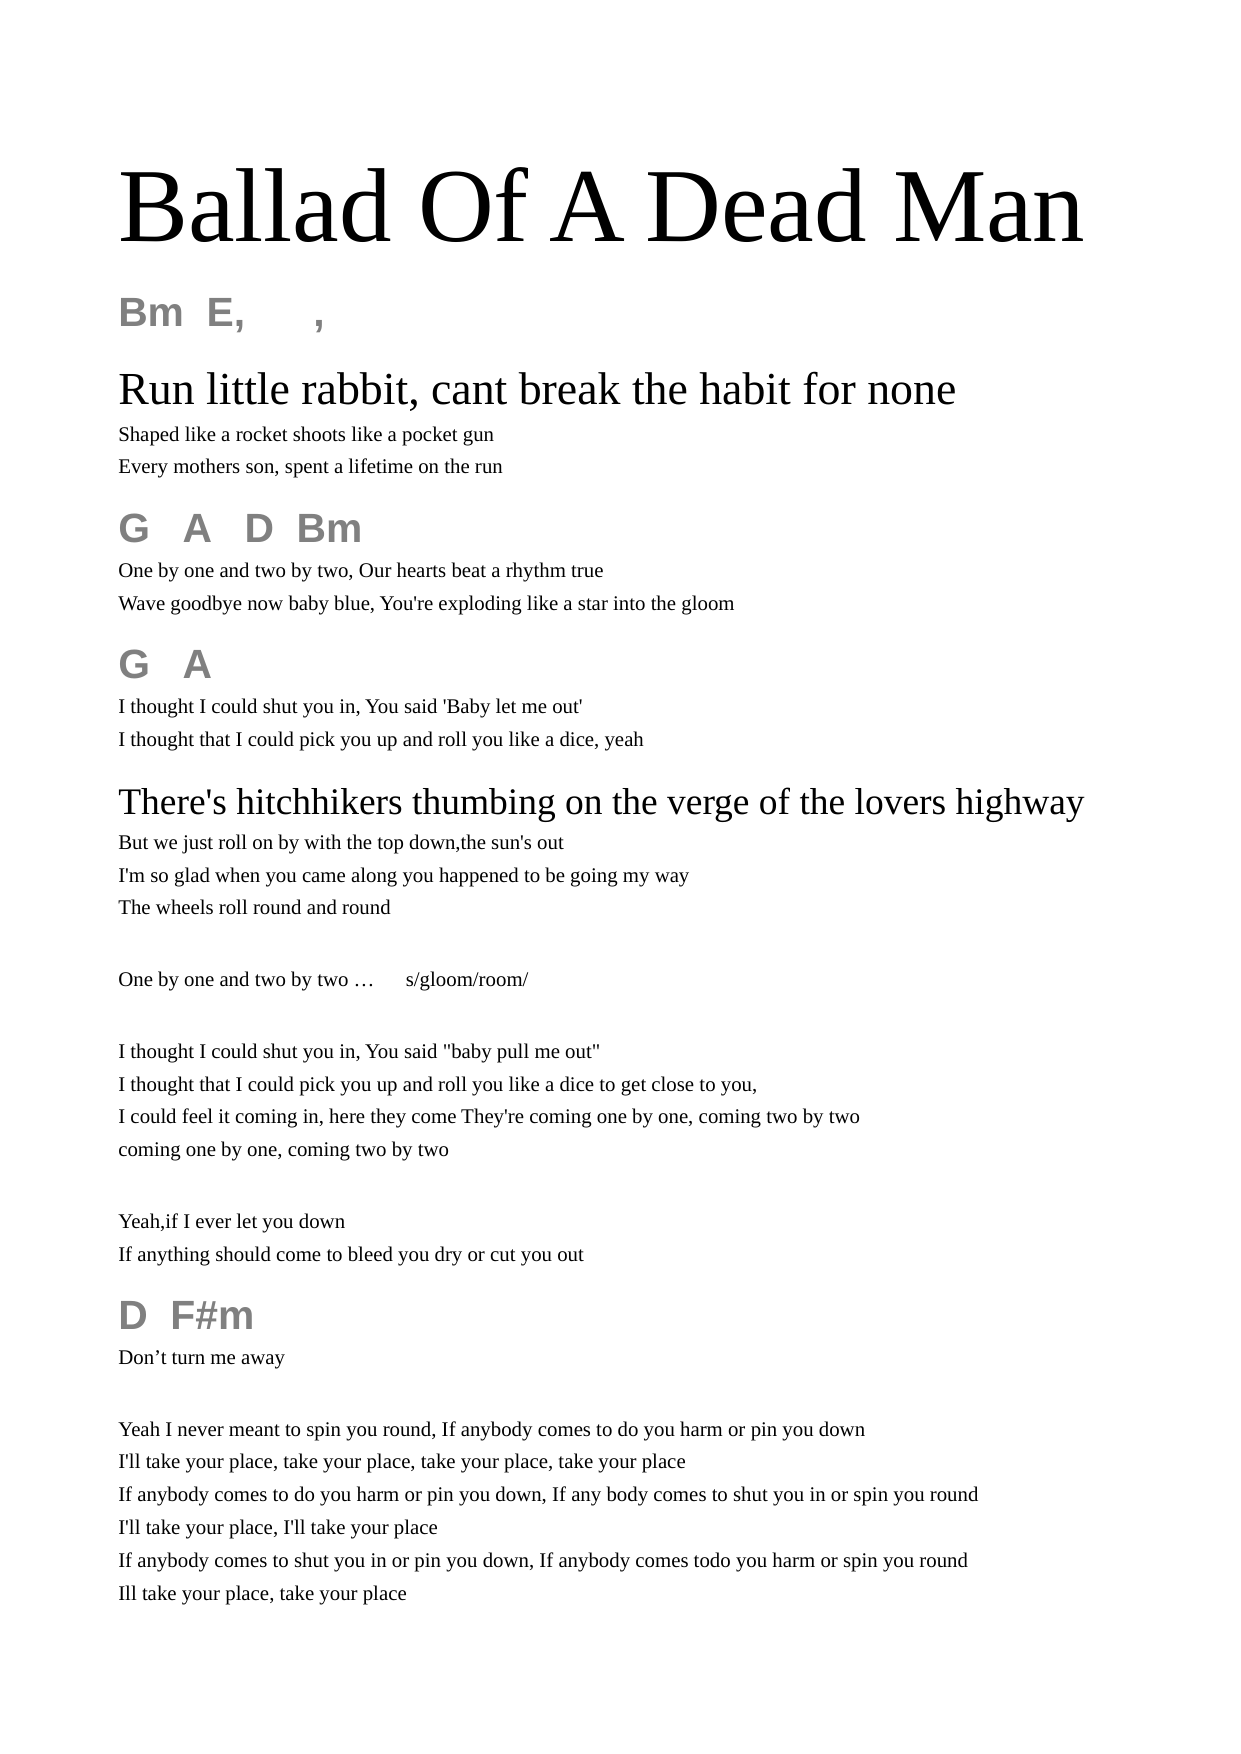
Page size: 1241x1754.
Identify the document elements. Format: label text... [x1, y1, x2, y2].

text If anything should come to bleed you dry or cut you out [118, 1247, 1122, 1265]
text Yeah I never meant to spin you round, If anybody comes to do you harm or pin you down [118, 1422, 1122, 1440]
text Shaped like a rocket shoots like a pocket gun [118, 427, 1122, 445]
text I'll take your place, take your place, take your place, take your place [118, 1454, 1122, 1472]
text One by one and two by two … s/gloom/room/ [118, 972, 1122, 990]
subtitle G A D Bm [118, 504, 1122, 551]
subtitle There's hitchhikers thumbing on the verge of the lovers highway [118, 779, 1122, 822]
subtitle G A [118, 640, 1122, 687]
subtitle Ballad Of A Dead Man [118, 143, 1122, 264]
text I could feel it coming in, here they come They're coming one by one, coming two by two [118, 1109, 1122, 1127]
text Yeah,if I ever let you down [118, 1214, 1122, 1232]
text I thought that I could pick you up and roll you like a dice, yeah [118, 732, 1122, 750]
subtitle Bm E, , [118, 288, 1122, 335]
text Don’t turn me away [118, 1350, 1122, 1368]
text Wave goodbye now baby blue, You're exploding like a star into the gloom [118, 596, 1122, 614]
text The wheels roll round and round [118, 900, 1122, 918]
text I thought I could shut you in, You said 'Baby let me out' [118, 699, 1122, 717]
text coming one by one, coming two by two [118, 1142, 1122, 1160]
text I thought that I could pick you up and roll you like a dice to get close to you, [118, 1077, 1122, 1094]
text I'm so glad when you came along you happened to be going my way [118, 868, 1122, 886]
subtitle Run little rabbit, cant break the habit for none [118, 361, 1122, 414]
text One by one and two by two, Our hearts beat a rhythm true [118, 563, 1122, 581]
text Every mothers son, spent a lifetime on the run [118, 459, 1122, 477]
text I thought I could shut you in, You said "baby pull me out" [118, 1044, 1122, 1062]
text I'll take your place, I'll take your place [118, 1520, 1122, 1538]
text If anybody comes to shut you in or pin you down, If anybody comes todo you harm or spin you round [118, 1553, 1122, 1571]
text But we just roll on by with the top down,the sun's out [118, 835, 1122, 853]
text If anybody comes to do you harm or pin you down, If any body comes to shut you in or spin you round [118, 1487, 1122, 1505]
text Ill take your place, take your place [118, 1586, 1122, 1604]
subtitle D F#m [118, 1291, 1122, 1338]
